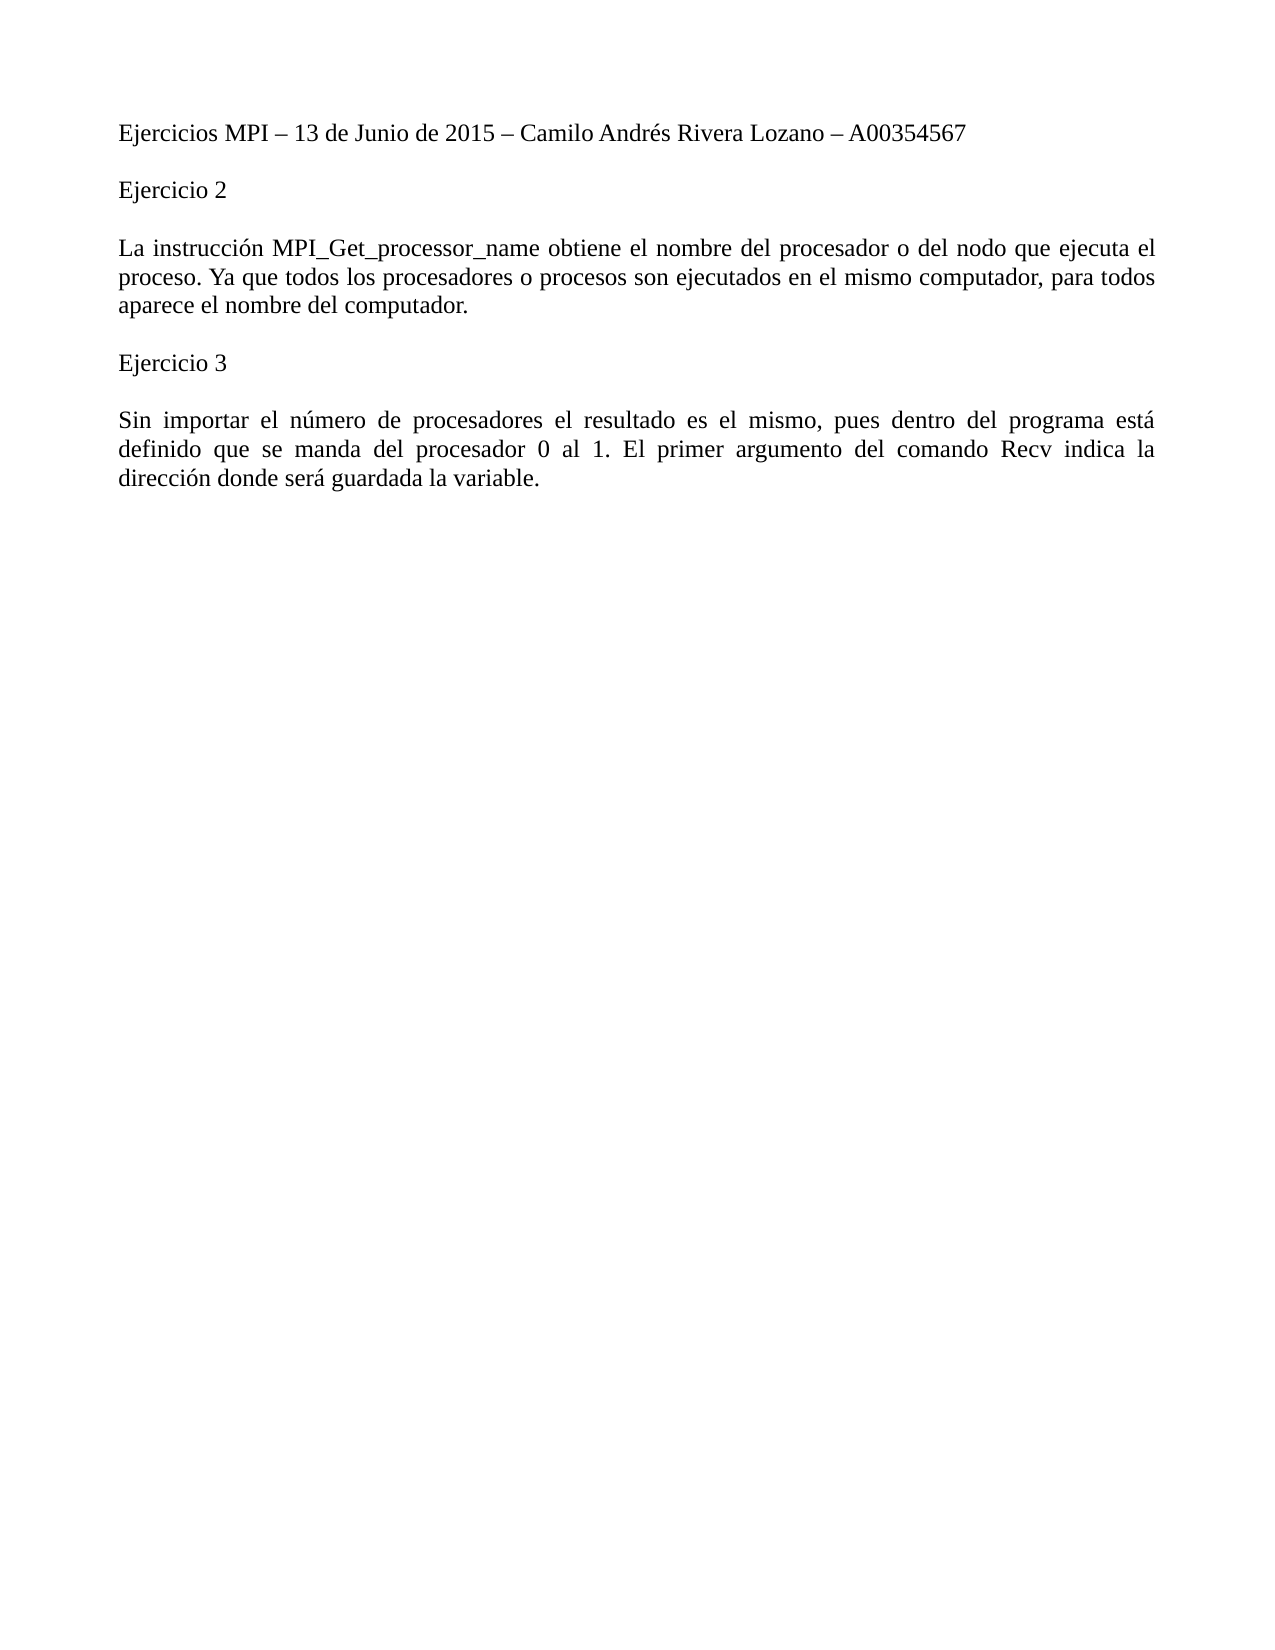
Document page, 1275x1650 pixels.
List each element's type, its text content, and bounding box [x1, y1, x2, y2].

text La instrucción MPI_Get_processor_name obtiene el nombre del procesador o del nodo que ejecuta el proceso. Ya que todos los procesadores o procesos son ejecutados en el mismo computador, para todos aparece el nombre del computador. [118, 233, 1157, 319]
text Ejercicios MPI – 13 de Junio de 2015 – Camilo Andrés Rivera Lozano – A00354567 [118, 118, 1157, 147]
text Sin importar el número de procesadores el resultado es el mismo, pues dentro del programa está definido que se manda del procesador 0 al 1. El primer argumento del comando Recv indica la dirección donde será guardada la variable. [118, 406, 1157, 492]
text Ejercicio 2 [118, 176, 1157, 204]
text Ejercicio 3 [118, 348, 1157, 377]
